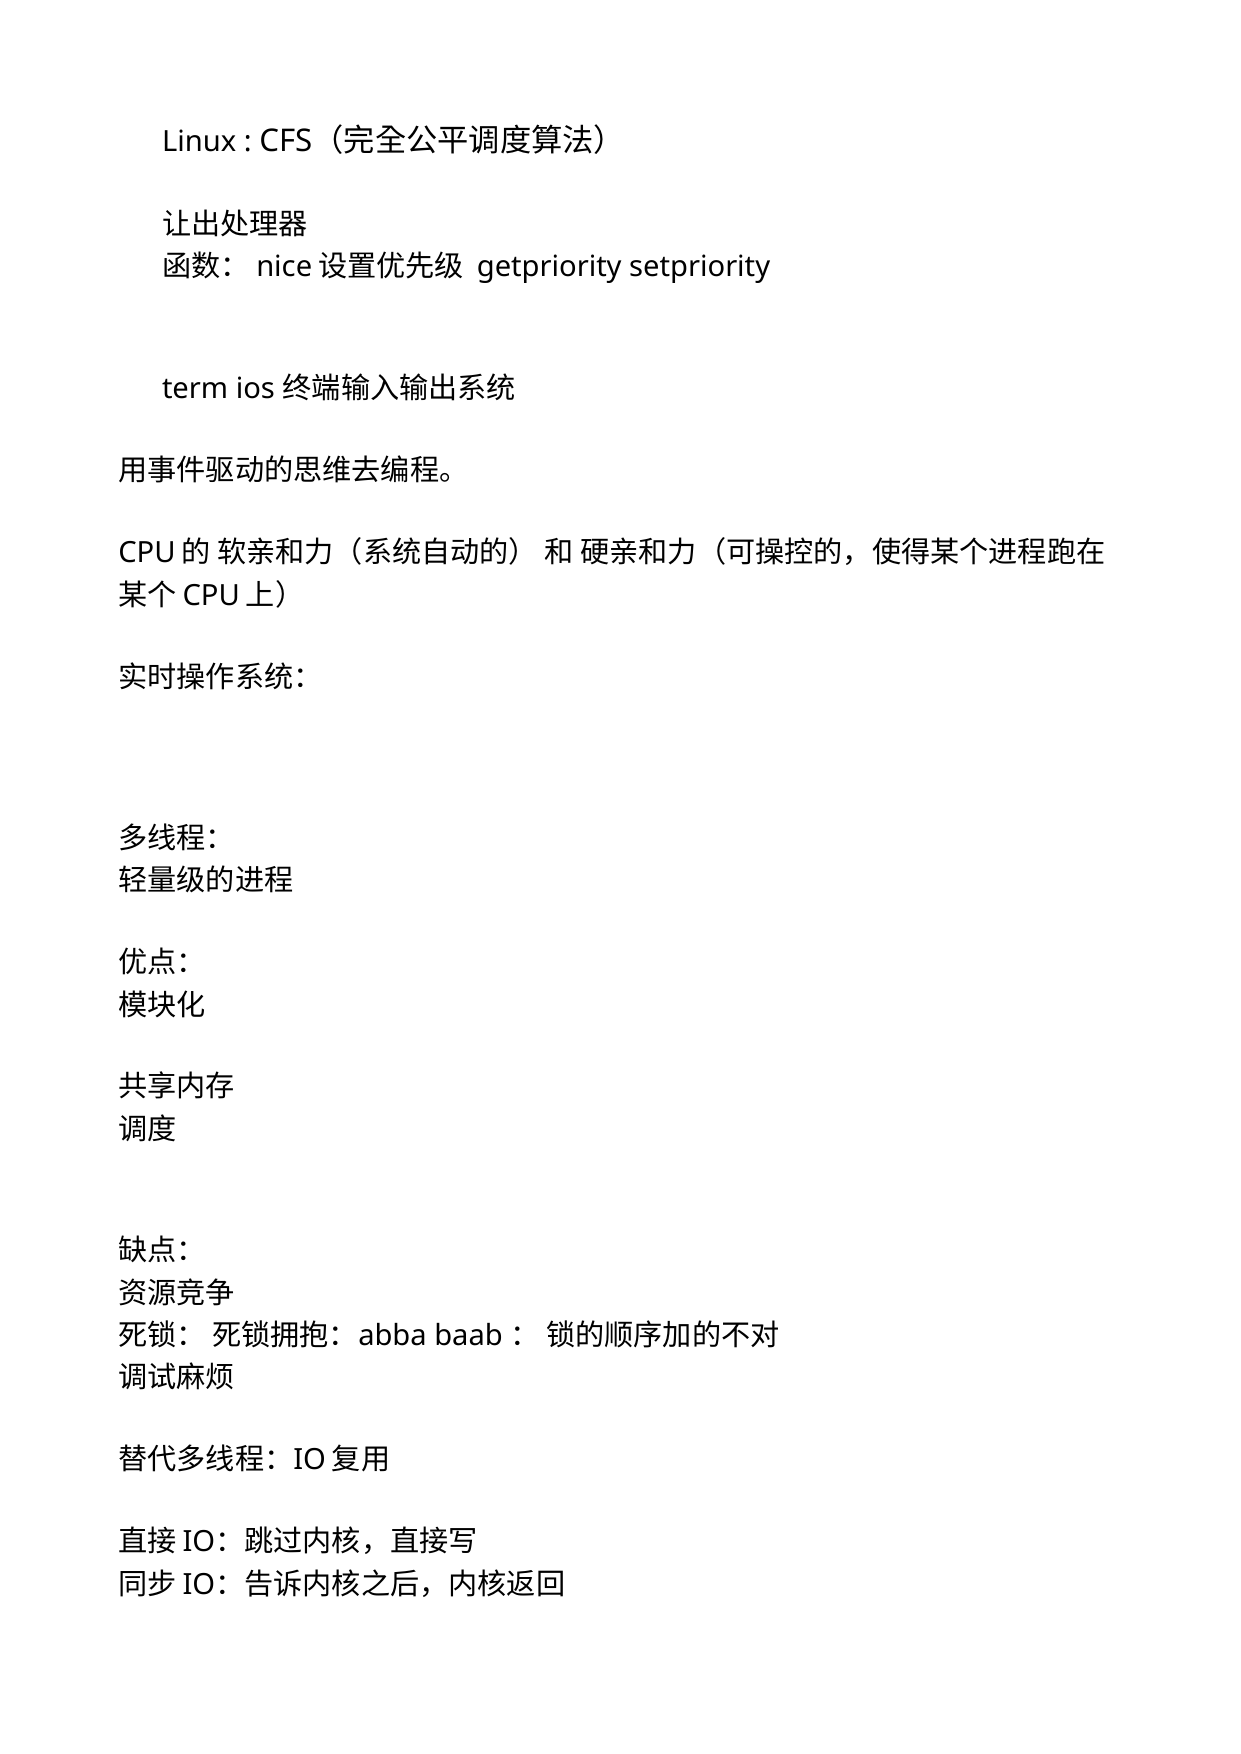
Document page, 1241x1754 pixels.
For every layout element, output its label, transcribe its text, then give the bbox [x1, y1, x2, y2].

text term ios 终端输入输出系统 [118, 364, 1122, 407]
text 替代多线程：IO复用 [118, 1436, 1122, 1478]
text 同步IO：告诉内核之后，内核返回 [118, 1560, 1122, 1603]
text 优点： [118, 939, 1122, 981]
text 共享内存 [118, 1063, 1122, 1105]
text 让出处理器 [118, 200, 1122, 243]
text 模块化 [118, 981, 1122, 1023]
text 用事件驱动的思维去编程。 [118, 447, 1122, 489]
text 直接IO：跳过内核，直接写 [118, 1518, 1122, 1560]
text 轻量级的进程 [118, 857, 1122, 899]
text CPU的 软亲和力（系统自动的） 和 硬亲和力（可操控的，使得某个进程跑在某个CPU上） [118, 529, 1122, 613]
text 多线程： [118, 814, 1122, 857]
text Linux : CFS（完全公平调度算法） [118, 118, 1122, 161]
text 调试麻烦 [118, 1354, 1122, 1396]
text 函数： nice设置优先级 getpriority setpriority [118, 243, 1122, 285]
text 缺点： [118, 1227, 1122, 1269]
text 资源竞争 [118, 1269, 1122, 1312]
text 实时操作系统： [118, 653, 1122, 695]
text 调度 [118, 1105, 1122, 1148]
text 死锁： 死锁拥抱：abba baab ： 锁的顺序加的不对 [118, 1312, 1122, 1354]
